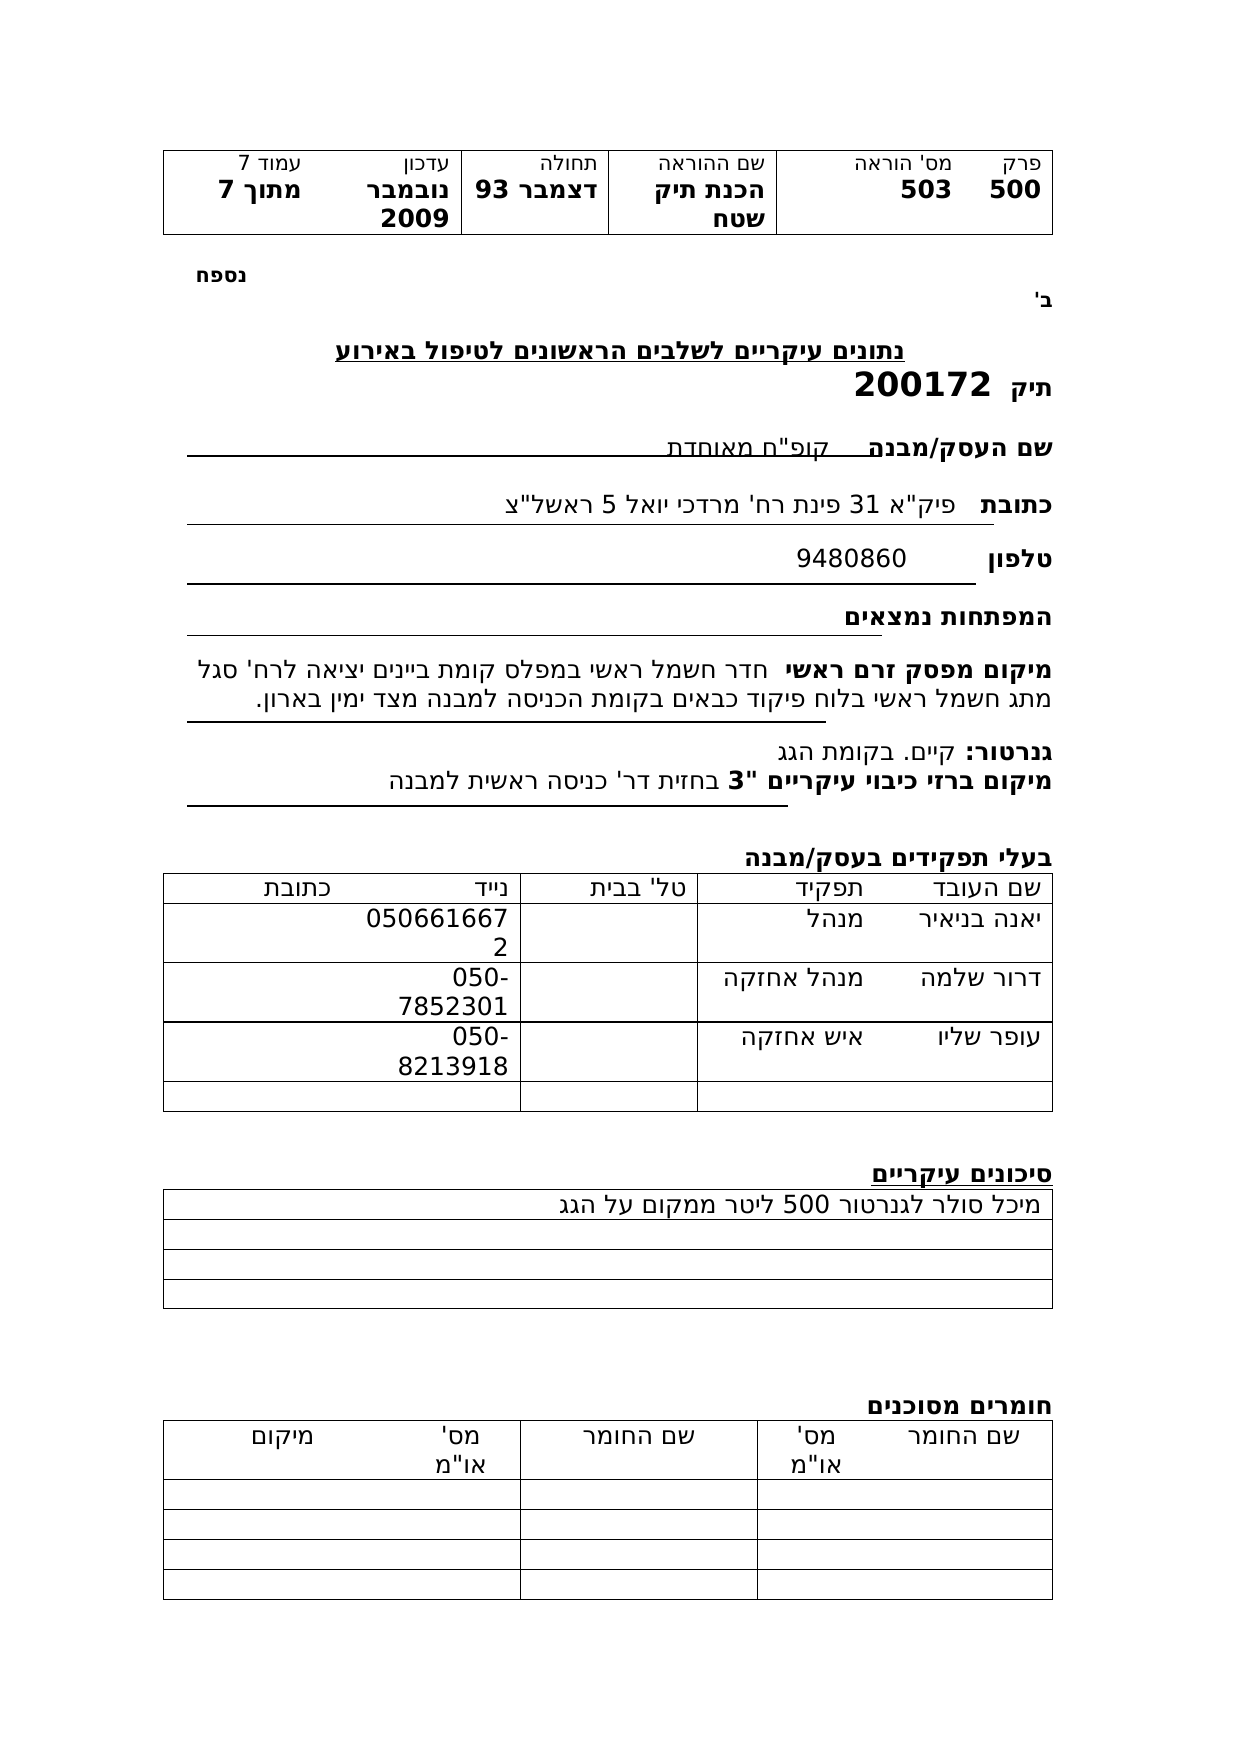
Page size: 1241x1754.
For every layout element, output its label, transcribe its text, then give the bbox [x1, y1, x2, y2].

table_cell [164, 1480, 401, 1509]
table_cell מנהל אחזקה [698, 963, 875, 1021]
table_cell [758, 1480, 875, 1509]
table_header שם העובד [875, 874, 1052, 903]
table_cell דרור שלמה [875, 963, 1052, 1021]
text מיקום מפסק זרם ראשי חדר חשמל ראשי במפלס קומת ביינים יציאה לרח' סגל מתג חשמל ראשי בלוח פיקוד כבאים בקומת הכניסה למבנה מצד ימין בארון. [187, 655, 1053, 713]
table_header מס' או"מ [758, 1421, 875, 1479]
table_cell [401, 1510, 520, 1539]
table_cell איש אחזקה [698, 1023, 875, 1081]
text כתובת פיק"א 31 פינת רח' מרדכי יואל 5 ראשל"צ [187, 491, 1053, 520]
table_header פרק 500 [964, 151, 1052, 234]
table_cell [698, 1082, 875, 1111]
text תיק 200172 [187, 365, 1053, 404]
table_cell [875, 1540, 1052, 1569]
table_cell [875, 1570, 1052, 1598]
table_cell [521, 1540, 757, 1569]
table_header שם החומר [875, 1421, 1052, 1479]
table_header עדכון נובמבר 2009 [313, 151, 461, 234]
table_cell יאנה בניאיר [875, 904, 1052, 962]
table_header מס' הוראה 503 [777, 151, 964, 234]
table_cell [164, 1280, 1052, 1308]
table_header טל' בבית [521, 874, 697, 903]
table_cell [164, 904, 343, 962]
text חומרים מסוכנים [187, 1391, 1053, 1420]
text סיכונים עיקריים [187, 1159, 1053, 1189]
table_header שם החומר [521, 1421, 757, 1479]
table_header מס' או"מ [401, 1421, 520, 1479]
text גנרטור: קיים. בקומת הגג [187, 737, 1053, 766]
text טלפון 9480860 [187, 544, 1053, 573]
table_header עמוד 7 מתוך 7 [164, 151, 313, 234]
table_cell [875, 1510, 1052, 1539]
table_cell [758, 1510, 875, 1539]
table_cell [521, 963, 697, 1021]
table_header נייד [343, 874, 520, 903]
table_cell [164, 1540, 401, 1569]
text נתונים עיקריים לשלבים הראשונים לטיפול באירוע [187, 336, 1053, 365]
table_cell [164, 1082, 343, 1111]
table_cell [164, 1510, 401, 1539]
table_cell עופר שליו [875, 1023, 1052, 1081]
text בעלי תפקידים בעסק/מבנה [187, 843, 1053, 872]
table_cell [401, 1540, 520, 1569]
table_cell [521, 1023, 697, 1081]
text נספח ב' [187, 263, 1053, 312]
table_cell [521, 1510, 757, 1539]
table_header שם ההוראה הכנת תיק שטח [609, 151, 776, 234]
table_cell [758, 1540, 875, 1569]
table_header כתובת [164, 874, 343, 903]
table_cell 050-7852301 [343, 963, 520, 1021]
table_header מיקום [164, 1421, 401, 1479]
table_cell מנהל [698, 904, 875, 962]
table_cell 0506616672 [343, 904, 520, 962]
table_cell [521, 1082, 697, 1111]
table_header תפקיד [698, 874, 875, 903]
table_cell [401, 1570, 520, 1598]
table_cell [875, 1082, 1052, 1111]
table_cell [164, 1023, 343, 1081]
table_cell [521, 1570, 757, 1598]
table_header מיכל סולר לגנרטור 500 ליטר ממקום על הגג [164, 1190, 1052, 1219]
table_cell [164, 963, 343, 1021]
text המפתחות נמצאים [187, 602, 1053, 631]
table_cell [164, 1220, 1052, 1249]
table_cell [521, 904, 697, 962]
table_cell [401, 1480, 520, 1509]
text מיקום ברזי כיבוי עיקריים "3 בחזית דר' כניסה ראשית למבנה [187, 766, 1053, 795]
table_cell [758, 1570, 875, 1598]
text שם העסק/מבנה קופ"ח מאוחדת [187, 433, 1053, 462]
table_cell [164, 1250, 1052, 1278]
table_cell [521, 1480, 757, 1509]
table_header תחולה דצמבר 93 [462, 151, 608, 234]
table_cell [343, 1082, 520, 1111]
table_cell [875, 1480, 1052, 1509]
table_cell [164, 1570, 401, 1598]
table_cell 050-8213918 [343, 1023, 520, 1081]
